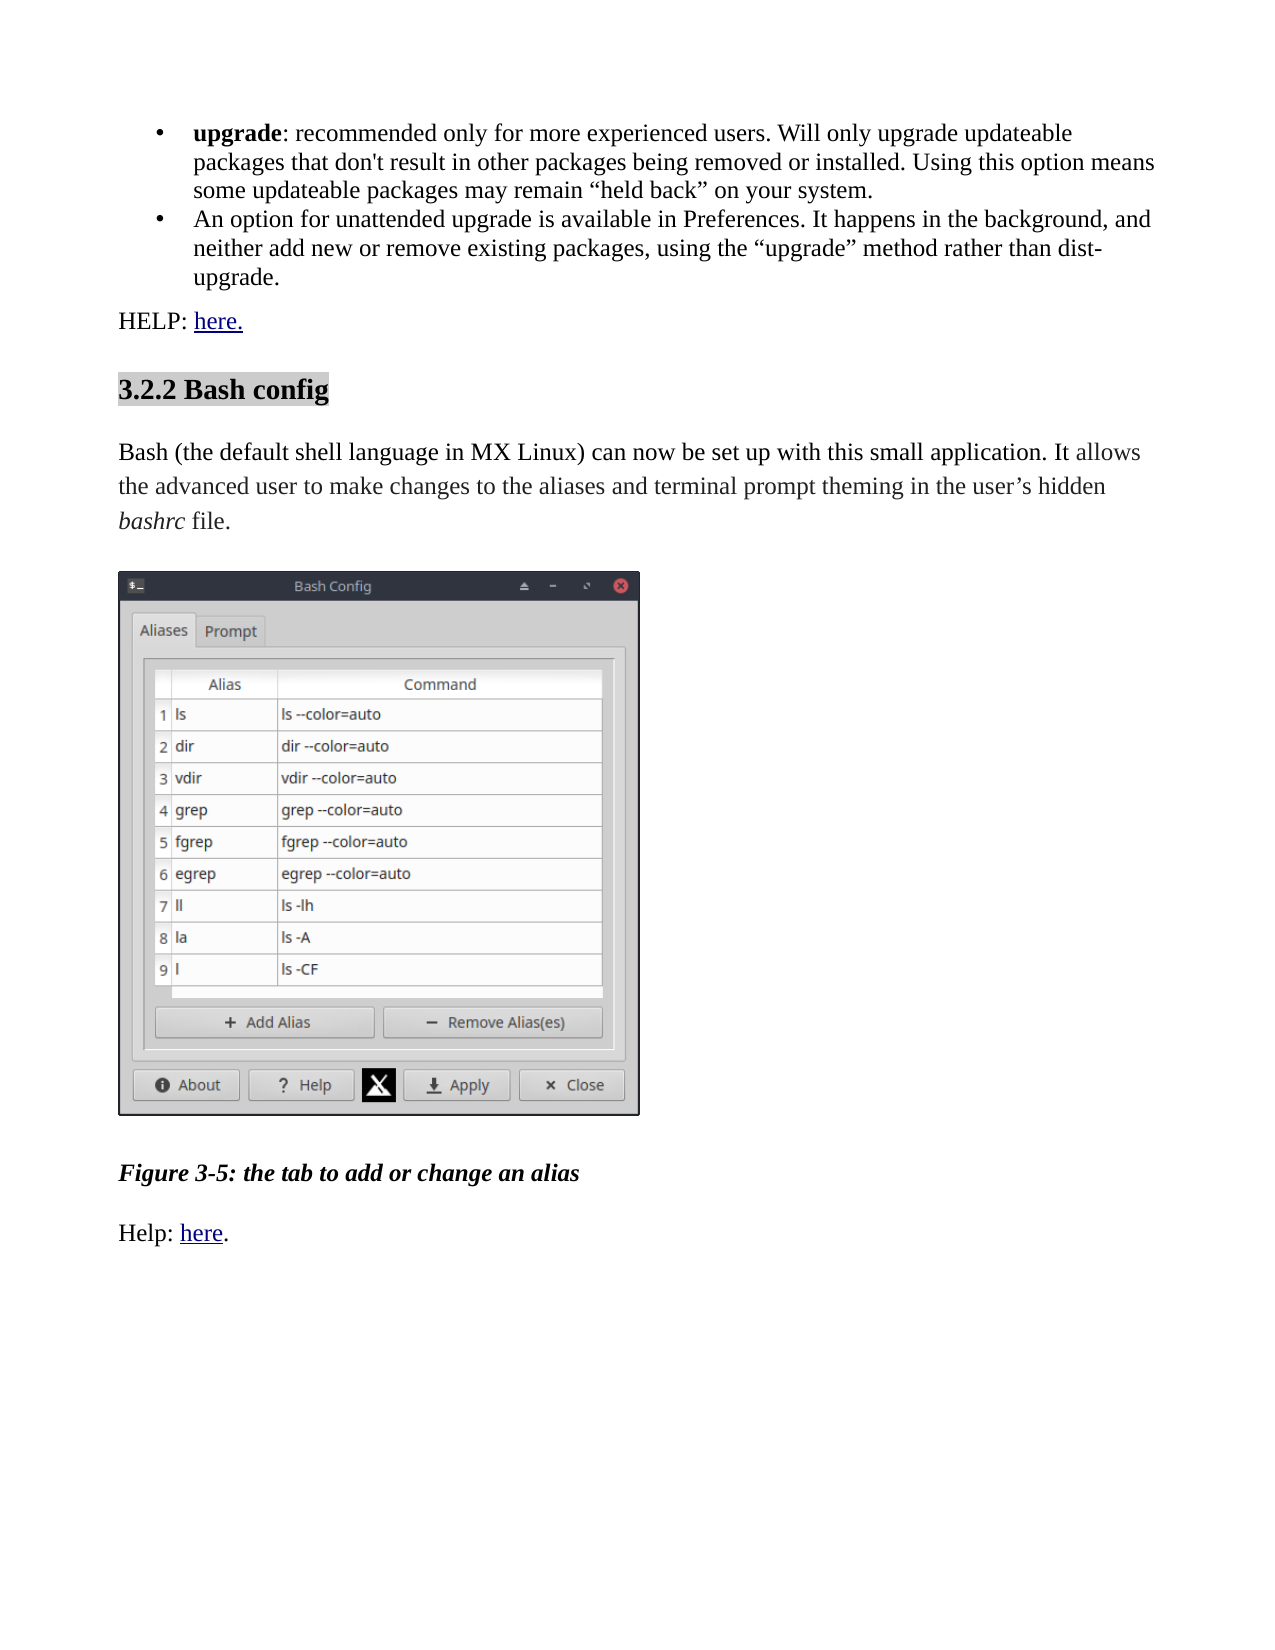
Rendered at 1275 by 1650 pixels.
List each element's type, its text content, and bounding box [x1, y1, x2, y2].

list An option for unattended upgrade is available in Preferences. It happens in the background, and neither add new or remove existing packages, using the “upgrade” method rather than dist-upgrade. [156, 204, 1157, 291]
picture [118, 571, 640, 1116]
list upgrade: recommended only for more experienced users. Will only upgrade updateable packages that don't result in other packages being removed or installed. Using this option means some updateable packages may remain “held back” on your system. [156, 118, 1157, 204]
text Figure 3-5: the tab to add or change an alias [118, 1158, 1157, 1186]
text Help: here. [118, 1218, 1157, 1246]
subtitle 3.2.2 Bash config [329, 372, 1138, 406]
text Bash (the default shell language in MX Linux) can now be set up with this small application. It allows the advanced user to make changes to the aliases and terminal prompt theming in the user’s hidden bashrc file. [118, 437, 1157, 534]
text HELP: here. [118, 306, 1157, 335]
